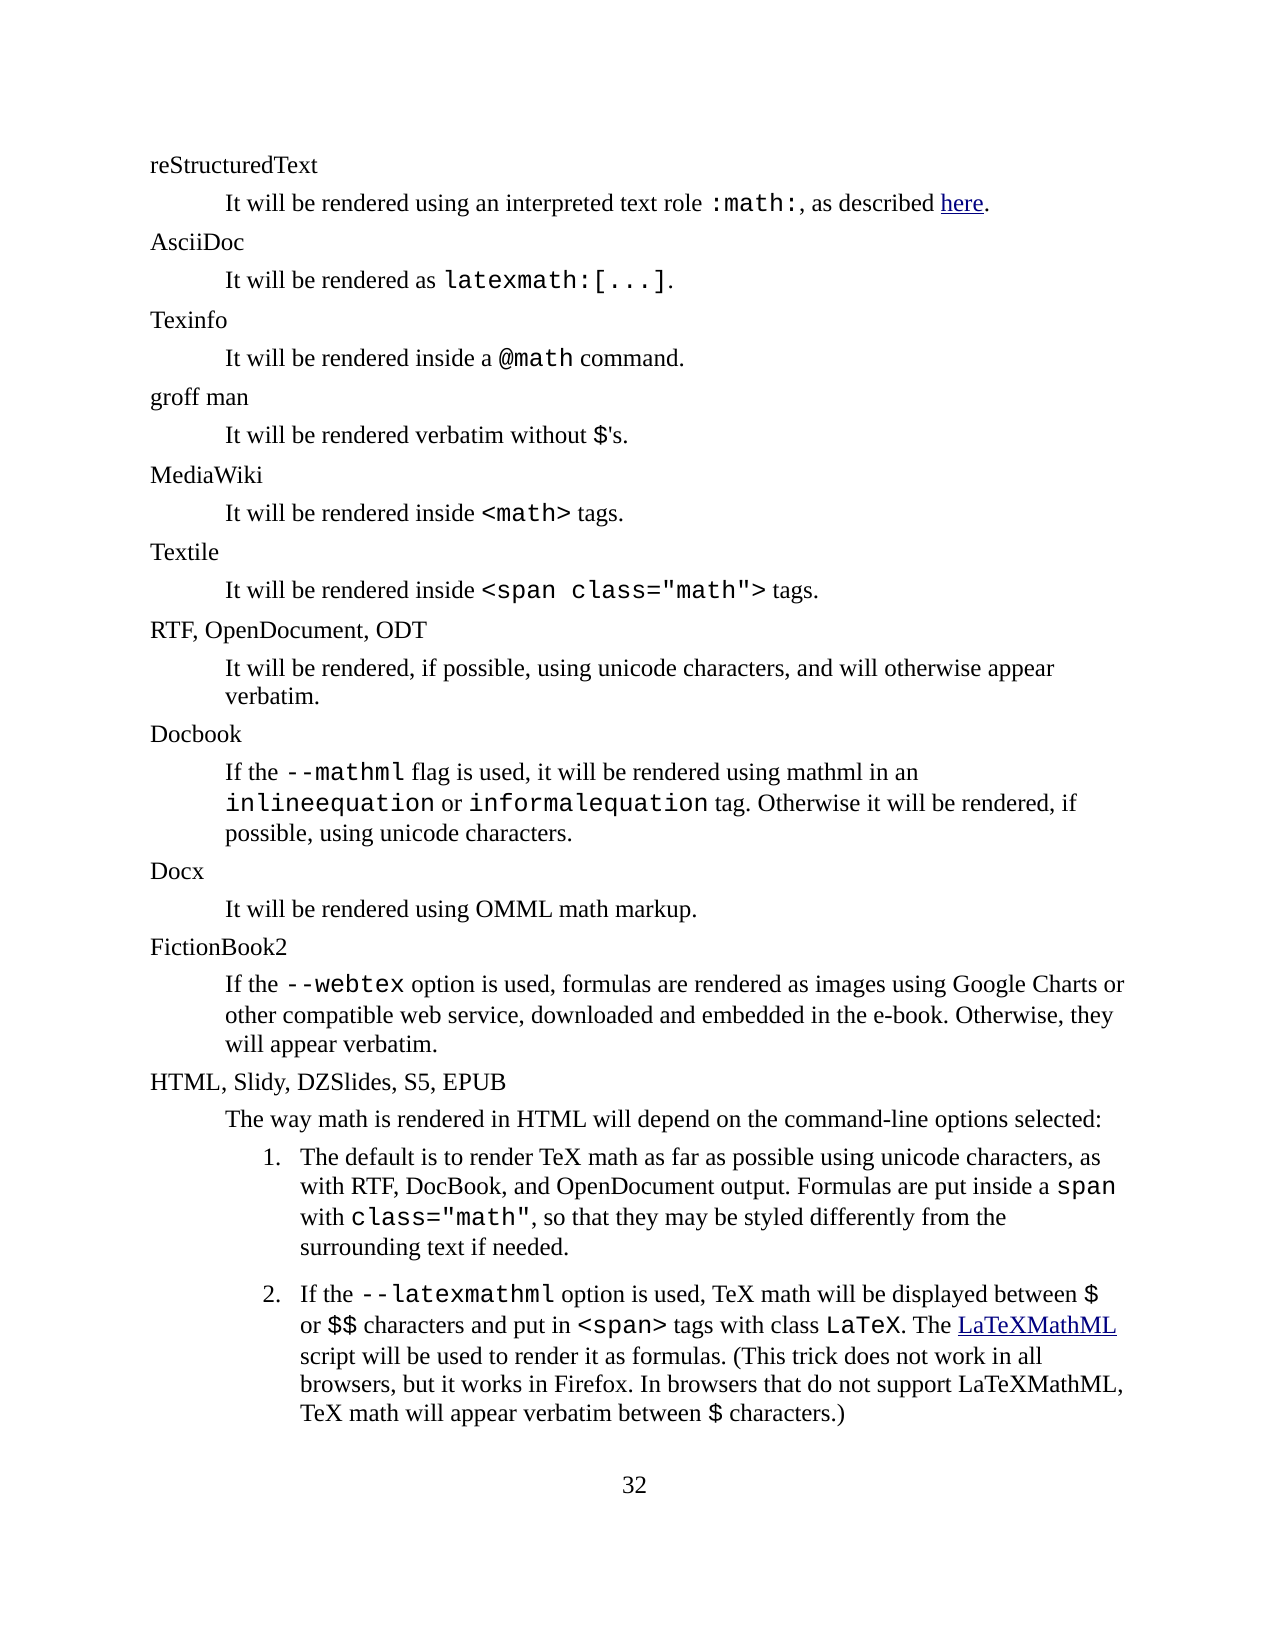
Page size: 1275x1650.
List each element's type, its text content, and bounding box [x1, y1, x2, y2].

text RTF, OpenDocument, ODT [150, 615, 1125, 644]
text It will be rendered using OMML math markup. [225, 894, 1125, 923]
list The default is to render TeX math as far as possible using unicode characters, as with RTF, DocBook, and OpenDocument output. Formulas are put inside a span with class="math", so that they may be styled differently from the surrounding text if needed. [262, 1142, 1125, 1261]
text MediaWiki [150, 460, 1125, 489]
list If the --latexmathml option is used, TeX math will be displayed between $ or $$ characters and put in <span> tags with class LaTeX. The LaTeXMathML script will be used to render it as formulas. (This trick does not work in all browsers, but it works in Firefox. In browsers that do not support LaTeXMathML, TeX math will appear verbatim between $ characters.) [262, 1279, 1125, 1429]
text Docbook [150, 719, 1125, 748]
text It will be rendered, if possible, using unicode characters, and will otherwise appear verbatim. [225, 653, 1125, 710]
text It will be rendered using an interpreted text role :math:, as described here. [225, 188, 1125, 218]
text It will be rendered inside a @math command. [225, 343, 1125, 373]
text Texinfo [150, 305, 1125, 334]
text It will be rendered inside <span class="math"> tags. [225, 575, 1125, 606]
text HTML, Slidy, DZSlides, S5, EPUB [150, 1067, 1125, 1095]
text reStructuredText [150, 150, 1125, 179]
text AsciiDoc [150, 227, 1125, 256]
text groff man [150, 382, 1125, 411]
text FictionBook2 [150, 932, 1125, 960]
text It will be rendered as latexmath:[...]. [225, 265, 1125, 296]
text If the --webtex option is used, formulas are rendered as images using Google Charts or other compatible web service, downloaded and embedded in the e-book. Otherwise, they will appear verbatim. [225, 969, 1125, 1058]
text Docx [150, 856, 1125, 885]
text If the --mathml flag is used, it will be rendered using mathml in an inlineequation or informalequation tag. Otherwise it will be rendered, if possible, using unicode characters. [225, 757, 1125, 847]
text Textile [150, 537, 1125, 566]
text It will be rendered inside <math> tags. [225, 498, 1125, 528]
text It will be rendered verbatim without $'s. [225, 420, 1125, 451]
text The way math is rendered in HTML will depend on the command-line options selected: [225, 1104, 1125, 1133]
